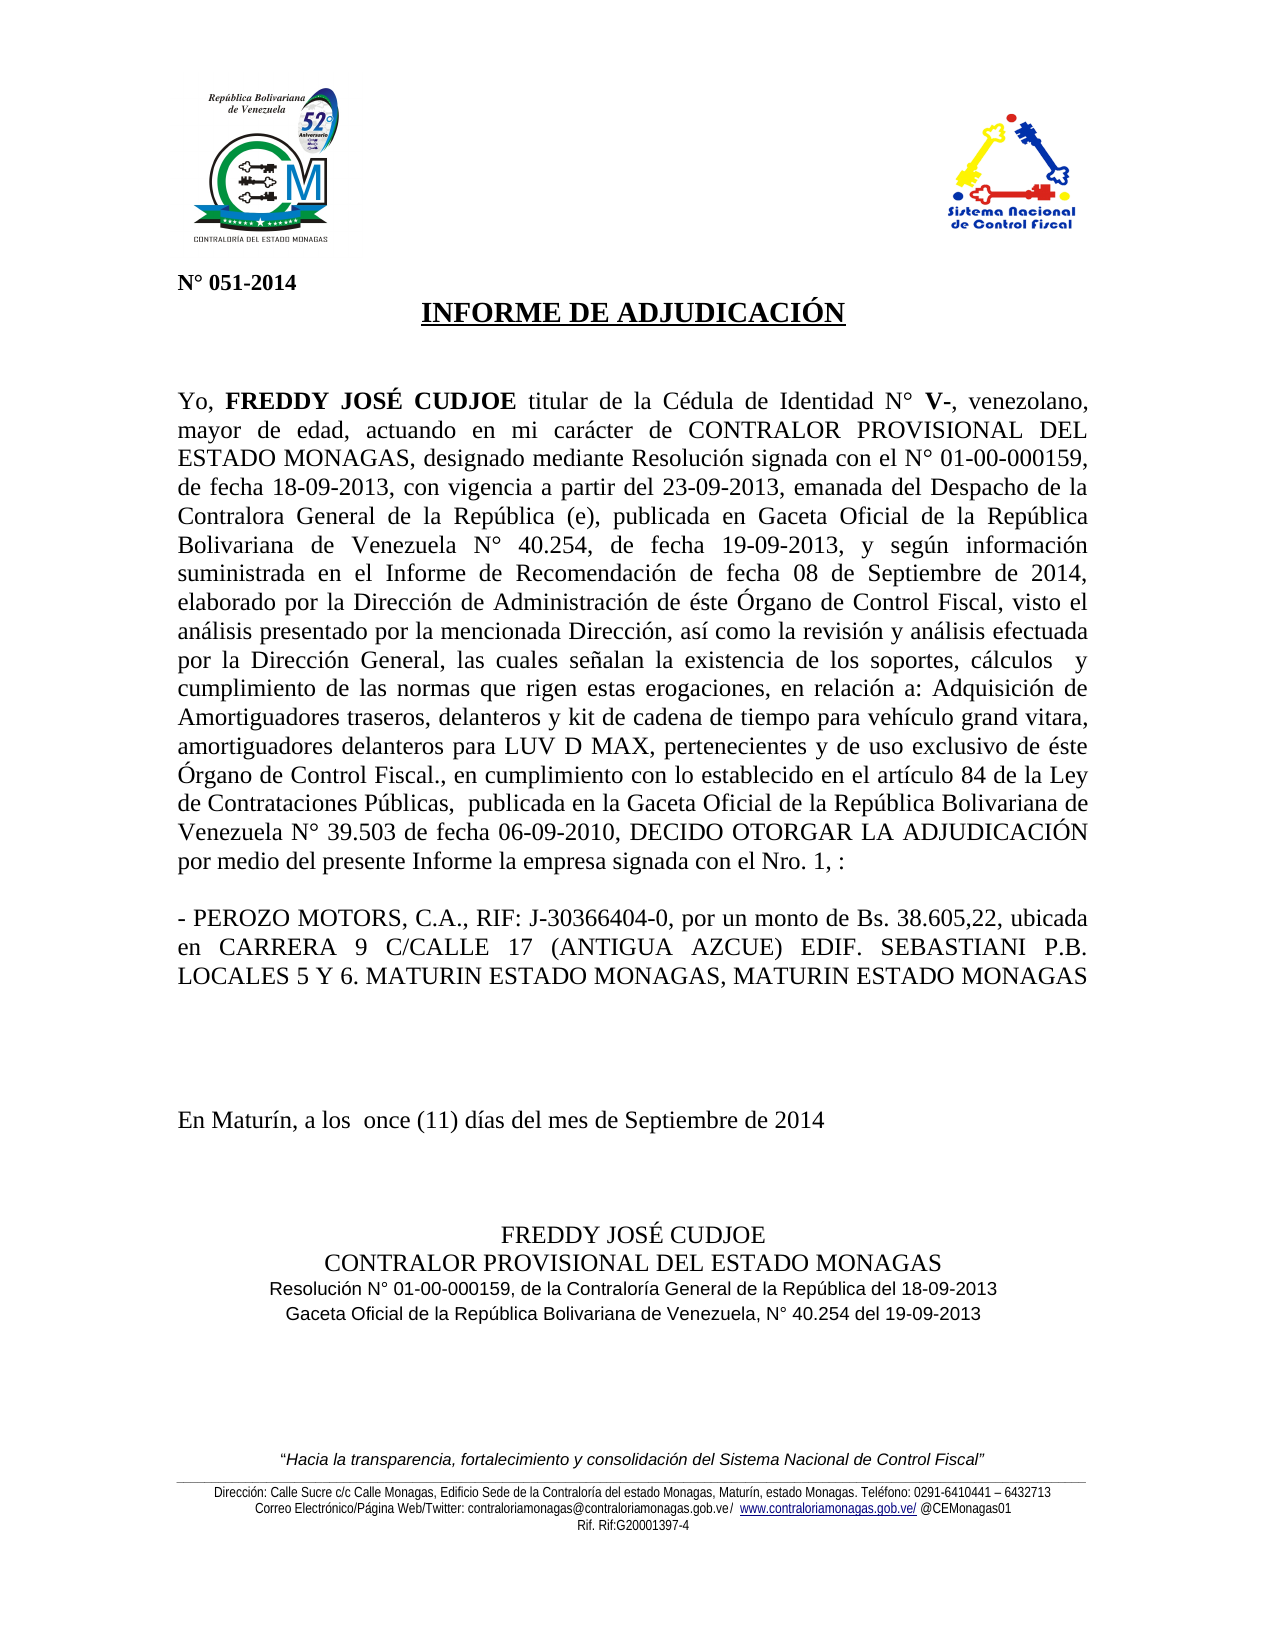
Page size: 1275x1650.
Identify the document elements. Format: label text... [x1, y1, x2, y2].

text FREDDY JOSÉ CUDJOE [177, 1220, 1089, 1248]
text N° 051-2014 [177, 269, 1089, 295]
picture [169, 72, 363, 258]
text Resolución N° 01-00-000159, de la Contraloría General de la República del 18-09-2013 [177, 1277, 1089, 1299]
text INFORME DE ADJUDICACIÓN [177, 295, 1089, 328]
picture [941, 107, 1088, 235]
text Gaceta Oficial de la República Bolivariana de Venezuela, N° 40.254 del 19-09-2013 [177, 1299, 1089, 1324]
text En Maturín, a los once (11) días del mes de Septiembre de 2014 [177, 1105, 1089, 1133]
text CONTRALOR PROVISIONAL DEL ESTADO MONAGAS [177, 1248, 1089, 1277]
text Yo, FREDDY JOSÉ CUDJOE titular de la Cédula de Identidad N° V-, venezolano, mayor de edad, actuando en mi carácter de CONTRALOR PROVISIONAL DEL ESTADO MONAGAS, designado mediante Resolución signada con el N° 01-00-000159, de fecha 18-09-2013, con vigencia a partir del 23-09-2013, emanada del Despacho de la Contralora General de la República (e), publicada en Gaceta Oficial de la República Bolivariana de Venezuela N° 40.254, de fecha 19-09-2013, y según información suministrada en el Informe de Recomendación de fecha 08 de Septiembre de 2014, elaborado por la Dirección de Administración de éste Órgano de Control Fiscal, visto el análisis presentado por la mencionada Dirección, así como la revisión y análisis efectuada por la Dirección General, las cuales señalan la existencia de los soportes, cálculos y cumplimiento de las normas que rigen estas erogaciones, en relación a: Adquisición de Amortiguadores traseros, delanteros y kit de cadena de tiempo para vehículo grand vitara, amortiguadores delanteros para LUV D MAX, pertenecientes y de uso exclusivo de éste Órgano de Control Fiscal., en cumplimiento con lo establecido en el artículo 84 de la Ley de Contrataciones Públicas, publicada en la Gaceta Oficial de la República Bolivariana de Venezuela N° 39.503 de fecha 06-09-2010, DECIDO OTORGAR LA ADJUDICACIÓN por medio del presente Informe la empresa signada con el Nro. 1, : [177, 386, 1089, 875]
text - PEROZO MOTORS, C.A., RIF: J-30366404-0, por un monto de Bs. 38.605,22, ubicada en CARRERA 9 C/CALLE 17 (ANTIGUA AZCUE) EDIF. SEBASTIANI P.B. LOCALES 5 Y 6. MATURIN ESTADO MONAGAS, MATURIN ESTADO MONAGAS [177, 903, 1089, 1076]
